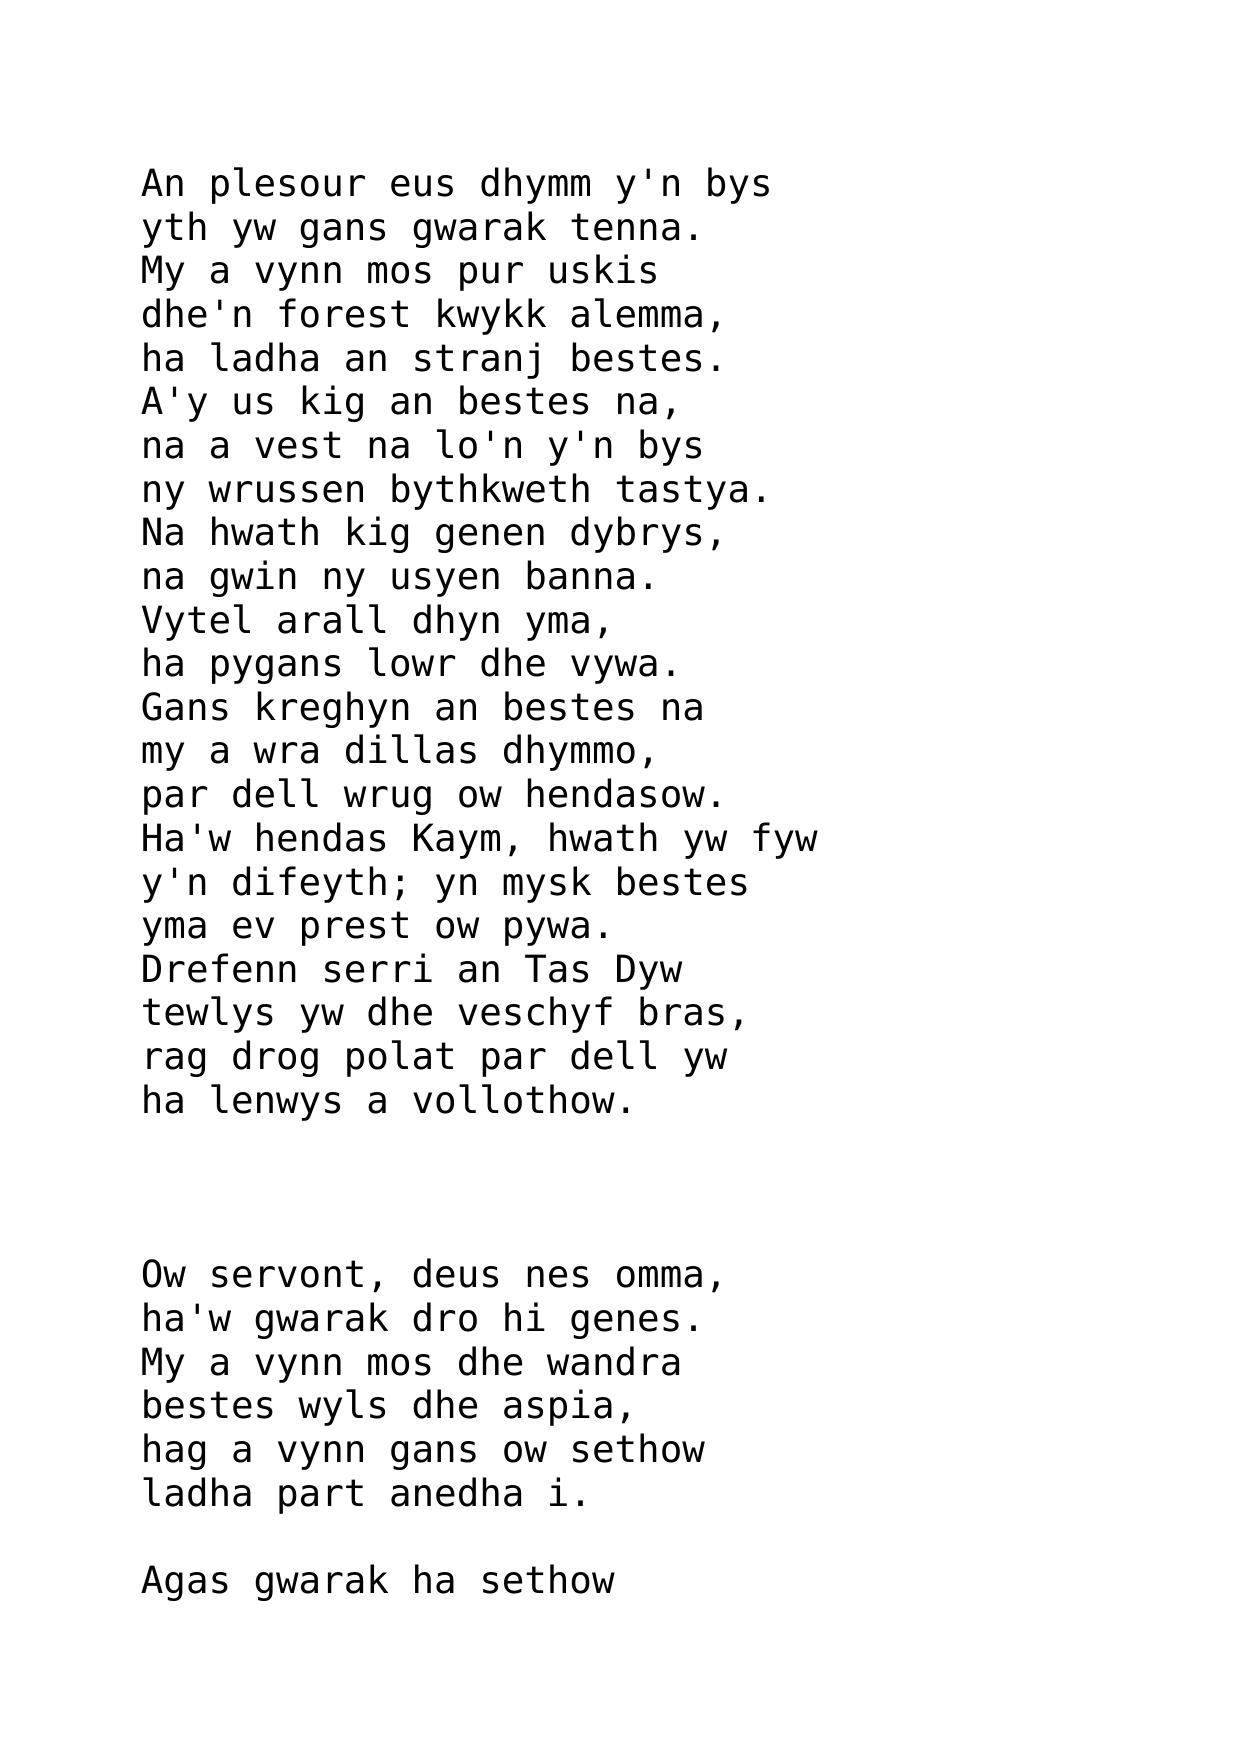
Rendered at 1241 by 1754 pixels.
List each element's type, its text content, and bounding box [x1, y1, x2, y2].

text An plesour eus dhymm y'n bys [118, 162, 1122, 205]
text ha lenwys a vollothow. [118, 1078, 1122, 1122]
text Vytel arall dhyn yma, [118, 598, 1122, 642]
text bestes wyls dhe aspia, [118, 1384, 1122, 1427]
text par dell wrug ow hendasow. [118, 773, 1122, 816]
text tewlys yw dhe veschyf bras, [118, 991, 1122, 1035]
text na gwin ny usyen banna. [118, 554, 1122, 598]
text hag a vynn gans ow sethow [118, 1427, 1122, 1471]
text Ow servont, deus nes omma, [118, 1253, 1122, 1297]
text yth yw gans gwarak tenna. [118, 205, 1122, 249]
text ha ladha an stranj bestes. [118, 336, 1122, 380]
text Agas gwarak ha sethow [118, 1558, 1122, 1602]
text my a wra dillas dhymmo, [118, 729, 1122, 773]
text na a vest na lo'n y'n bys [118, 424, 1122, 467]
text y'n difeyth; yn mysk bestes [118, 860, 1122, 904]
text Ha'w hendas Kaym, hwath yw fyw [118, 816, 1122, 860]
text ny wrussen bythkweth tastya. [118, 467, 1122, 511]
text ha pygans lowr dhe vywa. [118, 642, 1122, 686]
text ladha part anedha i. [118, 1471, 1122, 1515]
text dhe'n forest kwykk alemma, [118, 293, 1122, 336]
text Gans kreghyn an bestes na [118, 686, 1122, 729]
text A'y us kig an bestes na, [118, 380, 1122, 424]
text Drefenn serri an Tas Dyw [118, 947, 1122, 991]
text My a vynn mos pur uskis [118, 249, 1122, 293]
text My a vynn mos dhe wandra [118, 1340, 1122, 1384]
text ha'w gwarak dro hi genes. [118, 1297, 1122, 1340]
text Na hwath kig genen dybrys, [118, 511, 1122, 554]
text yma ev prest ow pywa. [118, 904, 1122, 947]
text rag drog polat par dell yw [118, 1035, 1122, 1078]
